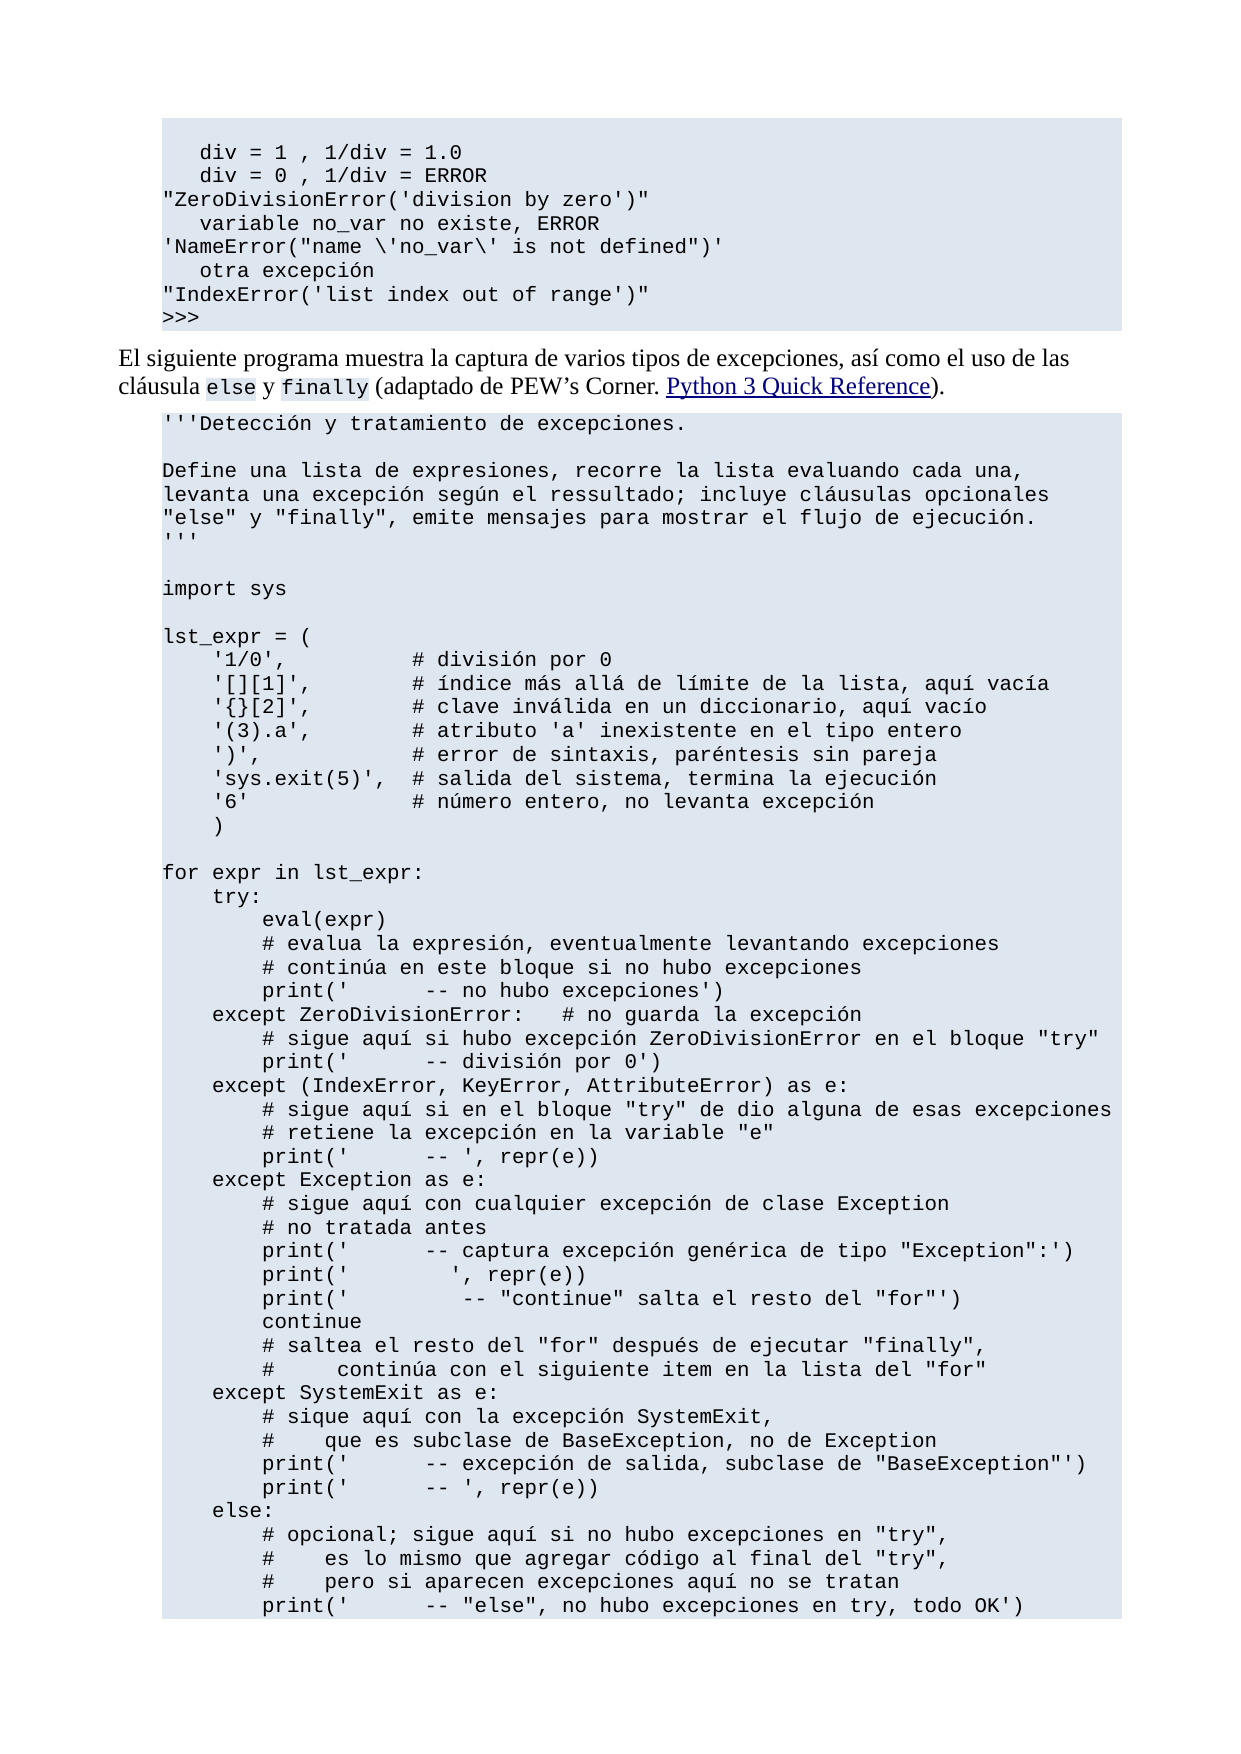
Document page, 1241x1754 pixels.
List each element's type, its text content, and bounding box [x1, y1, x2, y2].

text # sique aquí con la excepción SystemExit, [162, 1406, 1122, 1429]
text '''Detección y tratamiento de excepciones. [162, 413, 1122, 436]
text # que es subclase de BaseException, no de Exception [162, 1429, 1122, 1453]
text div = 0 , 1/div = ERROR [162, 165, 1122, 189]
text # continúa en este bloque si no hubo excepciones [162, 957, 1122, 980]
text # sigue aquí si en el bloque "try" de dio alguna de esas excepciones [162, 1098, 1122, 1122]
text ')', # error de sintaxis, paréntesis sin pareja [162, 744, 1122, 767]
text '1/0', # división por 0 [162, 649, 1122, 673]
text print(' -- captura excepción genérica de tipo "Exception":') [162, 1240, 1122, 1264]
text El siguiente programa muestra la captura de varios tipos de excepciones, así como el uso de las cláusula else y finally (adaptado de PEW’s Corner. Python 3 Quick Reference). [118, 343, 1122, 401]
text '{}[2]', # clave inválida en un diccionario, aquí vacío [162, 697, 1122, 720]
text except ZeroDivisionError: # no guarda la excepción [162, 1004, 1122, 1028]
text ) [162, 815, 1122, 838]
text except SystemExit as e: [162, 1382, 1122, 1406]
text '6' # número entero, no levanta excepción [162, 791, 1122, 815]
text "ZeroDivisionError('division by zero')" [162, 189, 1122, 213]
text div = 1 , 1/div = 1.0 [162, 142, 1122, 165]
text print(' ', repr(e)) [162, 1264, 1122, 1288]
text print(' -- excepción de salida, subclase de "BaseException"') [162, 1453, 1122, 1477]
text print(' -- no hubo excepciones') [162, 980, 1122, 1004]
text # retiene la excepción en la variable "e" [162, 1122, 1122, 1146]
text # es lo mismo que agregar código al final del "try", [162, 1548, 1122, 1571]
text try: [162, 886, 1122, 909]
text 'NameError("name \'no_var\' is not defined")' [162, 236, 1122, 260]
text # pero si aparecen excepciones aquí no se tratan [162, 1571, 1122, 1595]
text # no tratada antes [162, 1217, 1122, 1240]
text "IndexError('list index out of range')" [162, 284, 1122, 307]
text eval(expr) [162, 909, 1122, 933]
text '(3).a', # atributo 'a' inexistente en el tipo entero [162, 720, 1122, 744]
text print(' -- ', repr(e)) [162, 1477, 1122, 1501]
text ''' [162, 531, 1122, 555]
text for expr in lst_expr: [162, 862, 1122, 886]
text variable no_var no existe, ERROR [162, 213, 1122, 236]
text # evalua la expresión, eventualmente levantando excepciones [162, 933, 1122, 957]
text continue [162, 1311, 1122, 1335]
text print(' -- "else", no hubo excepciones en try, todo OK') [162, 1595, 1122, 1619]
text except Exception as e: [162, 1169, 1122, 1193]
text 'sys.exit(5)', # salida del sistema, termina la ejecución [162, 767, 1122, 791]
text # sigue aquí si hubo excepción ZeroDivisionError en el bloque "try" [162, 1028, 1122, 1051]
text # continúa con el siguiente item en la lista del "for" [162, 1359, 1122, 1382]
text print(' -- ', repr(e)) [162, 1146, 1122, 1169]
text print(' -- "continue" salta el resto del "for"') [162, 1288, 1122, 1311]
text '[][1]', # índice más allá de límite de la lista, aquí vacía [162, 673, 1122, 697]
text Define una lista de expresiones, recorre la lista evaluando cada una, levanta una excepción según el ressultado; incluye cláusulas opcionales "else" y "finally", emite mensajes para mostrar el flujo de ejecución. [162, 460, 1122, 531]
text except (IndexError, KeyError, AttributeError) as e: [162, 1075, 1122, 1098]
text >>> [162, 307, 1122, 331]
text print(' -- división por 0') [162, 1051, 1122, 1075]
text lst_expr = ( [162, 626, 1122, 649]
text else: [162, 1501, 1122, 1524]
text # sigue aquí con cualquier excepción de clase Exception [162, 1193, 1122, 1217]
text # saltea el resto del "for" después de ejecutar "finally", [162, 1335, 1122, 1359]
text # opcional; sigue aquí si no hubo excepciones en "try", [162, 1524, 1122, 1548]
text otra excepción [162, 260, 1122, 284]
text import sys [162, 578, 1122, 602]
